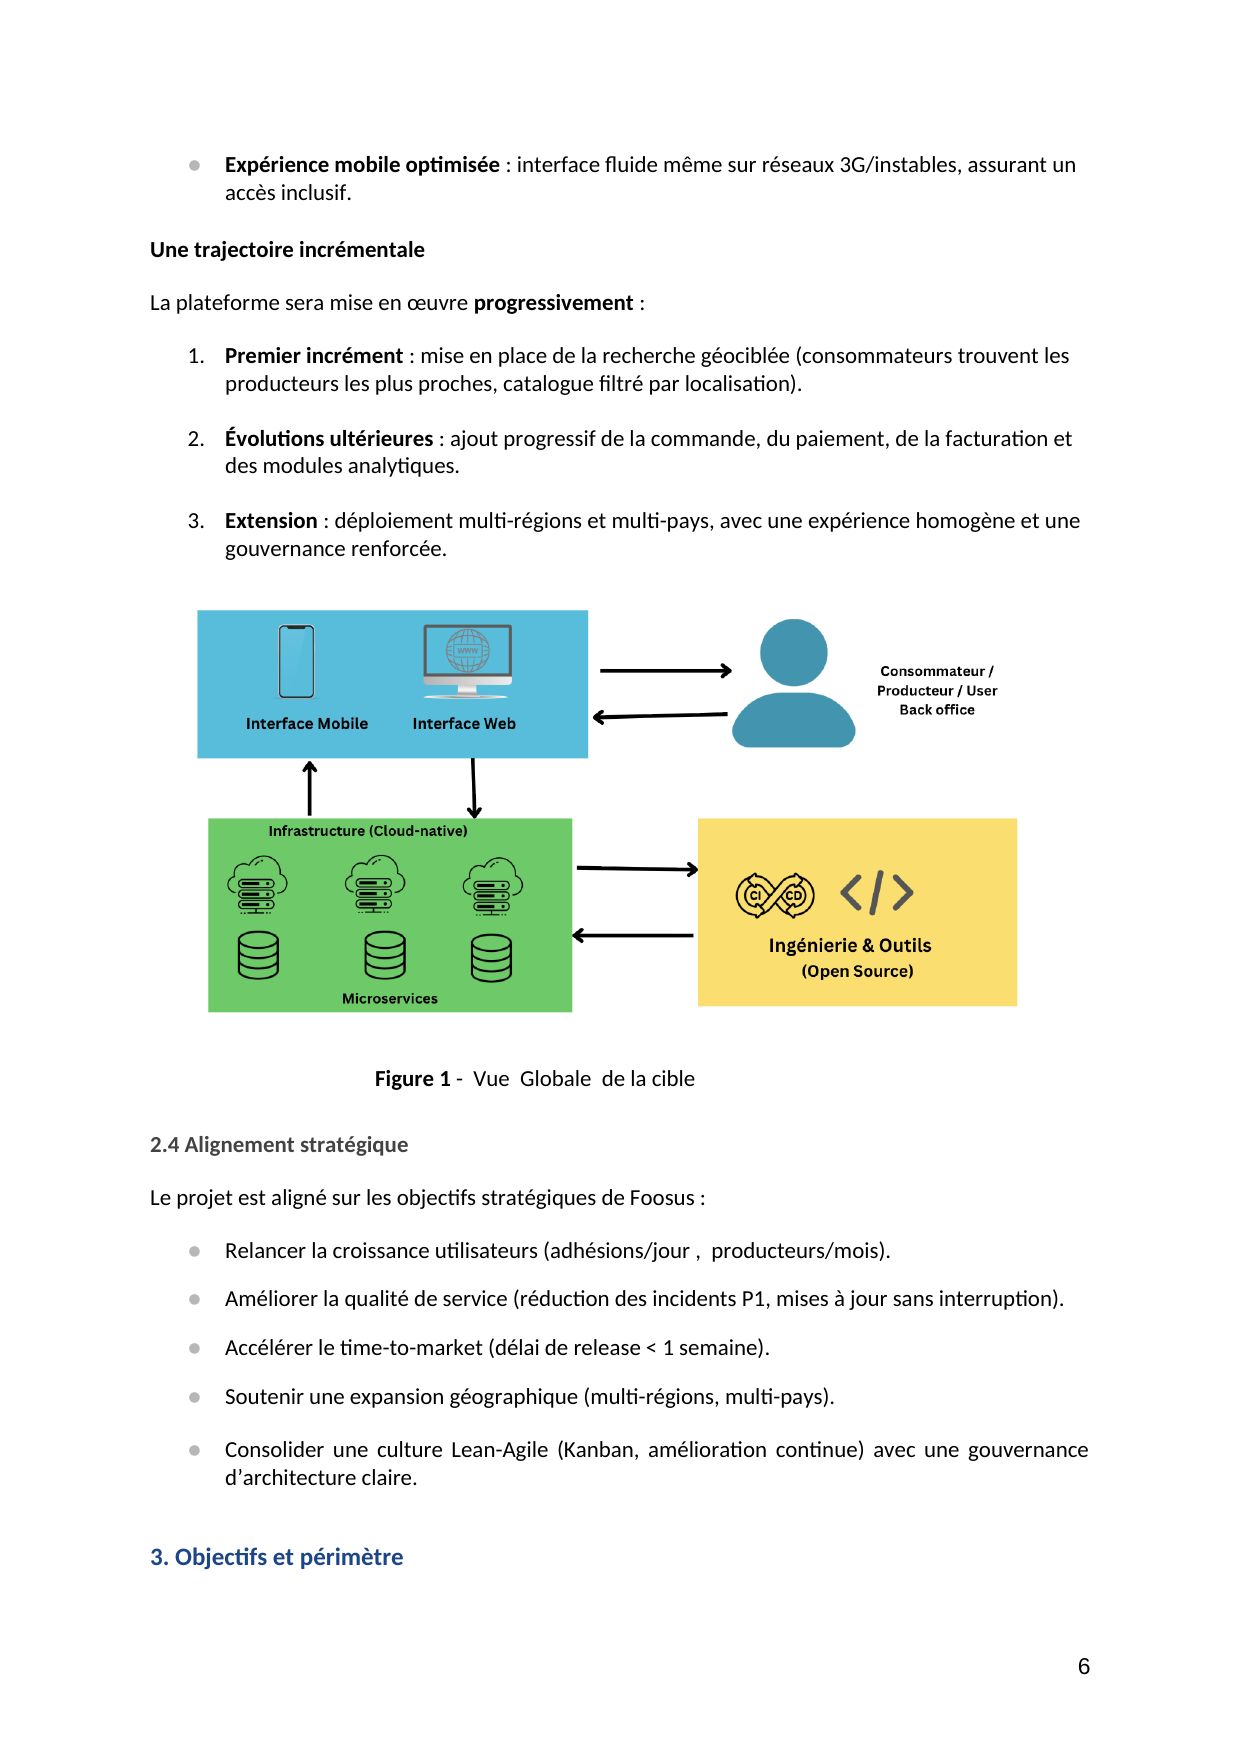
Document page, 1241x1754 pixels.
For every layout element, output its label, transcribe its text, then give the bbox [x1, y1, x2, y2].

list Accélérer le time-to-market (délai de release < 1 semaine). [187, 1333, 1090, 1361]
list Consolider une culture Lean-Agile (Kanban, amélioration continue) avec une gouvernance d’architecture claire. [187, 1435, 1090, 1491]
text Figure 1 - Vue Globale de la cible [150, 1064, 1090, 1092]
list Améliorer la qualité de service (réduction des incidents P1, mises à jour sans interruption). [187, 1284, 1090, 1313]
list Expérience mobile optimisée : interface fluide même sur réseaux 3G/instables, assurant un accès inclusif. [187, 150, 1090, 206]
list Extension : déploiement multi-régions et multi-pays, avec une expérience homogène et une gouvernance renforcée. [187, 506, 1090, 562]
picture [150, 587, 1054, 1040]
list Soutenir une expansion géographique (multi-régions, multi-pays). [187, 1382, 1090, 1410]
list Relancer la croissance utilisateurs (adhésions/jour , producteurs/mois). [187, 1236, 1090, 1264]
subtitle 2.4 Alignement stratégique [150, 1130, 1090, 1158]
text Le projet est aligné sur les objectifs stratégiques de Foosus : [150, 1183, 1090, 1211]
list Premier incrément : mise en place de la recherche géociblée (consommateurs trouvent les producteurs les plus proches, catalogue filtré par localisation). [187, 341, 1090, 424]
text La plateforme sera mise en œuvre progressivement : [150, 288, 1090, 316]
list Évolutions ultérieures : ajout progressif de la commande, du paiement, de la facturation et des modules analytiques. [187, 424, 1090, 506]
subtitle 3. Objectifs et périmètre [150, 1541, 1090, 1572]
subtitle Une trajectoire incrémentale [150, 235, 1090, 263]
